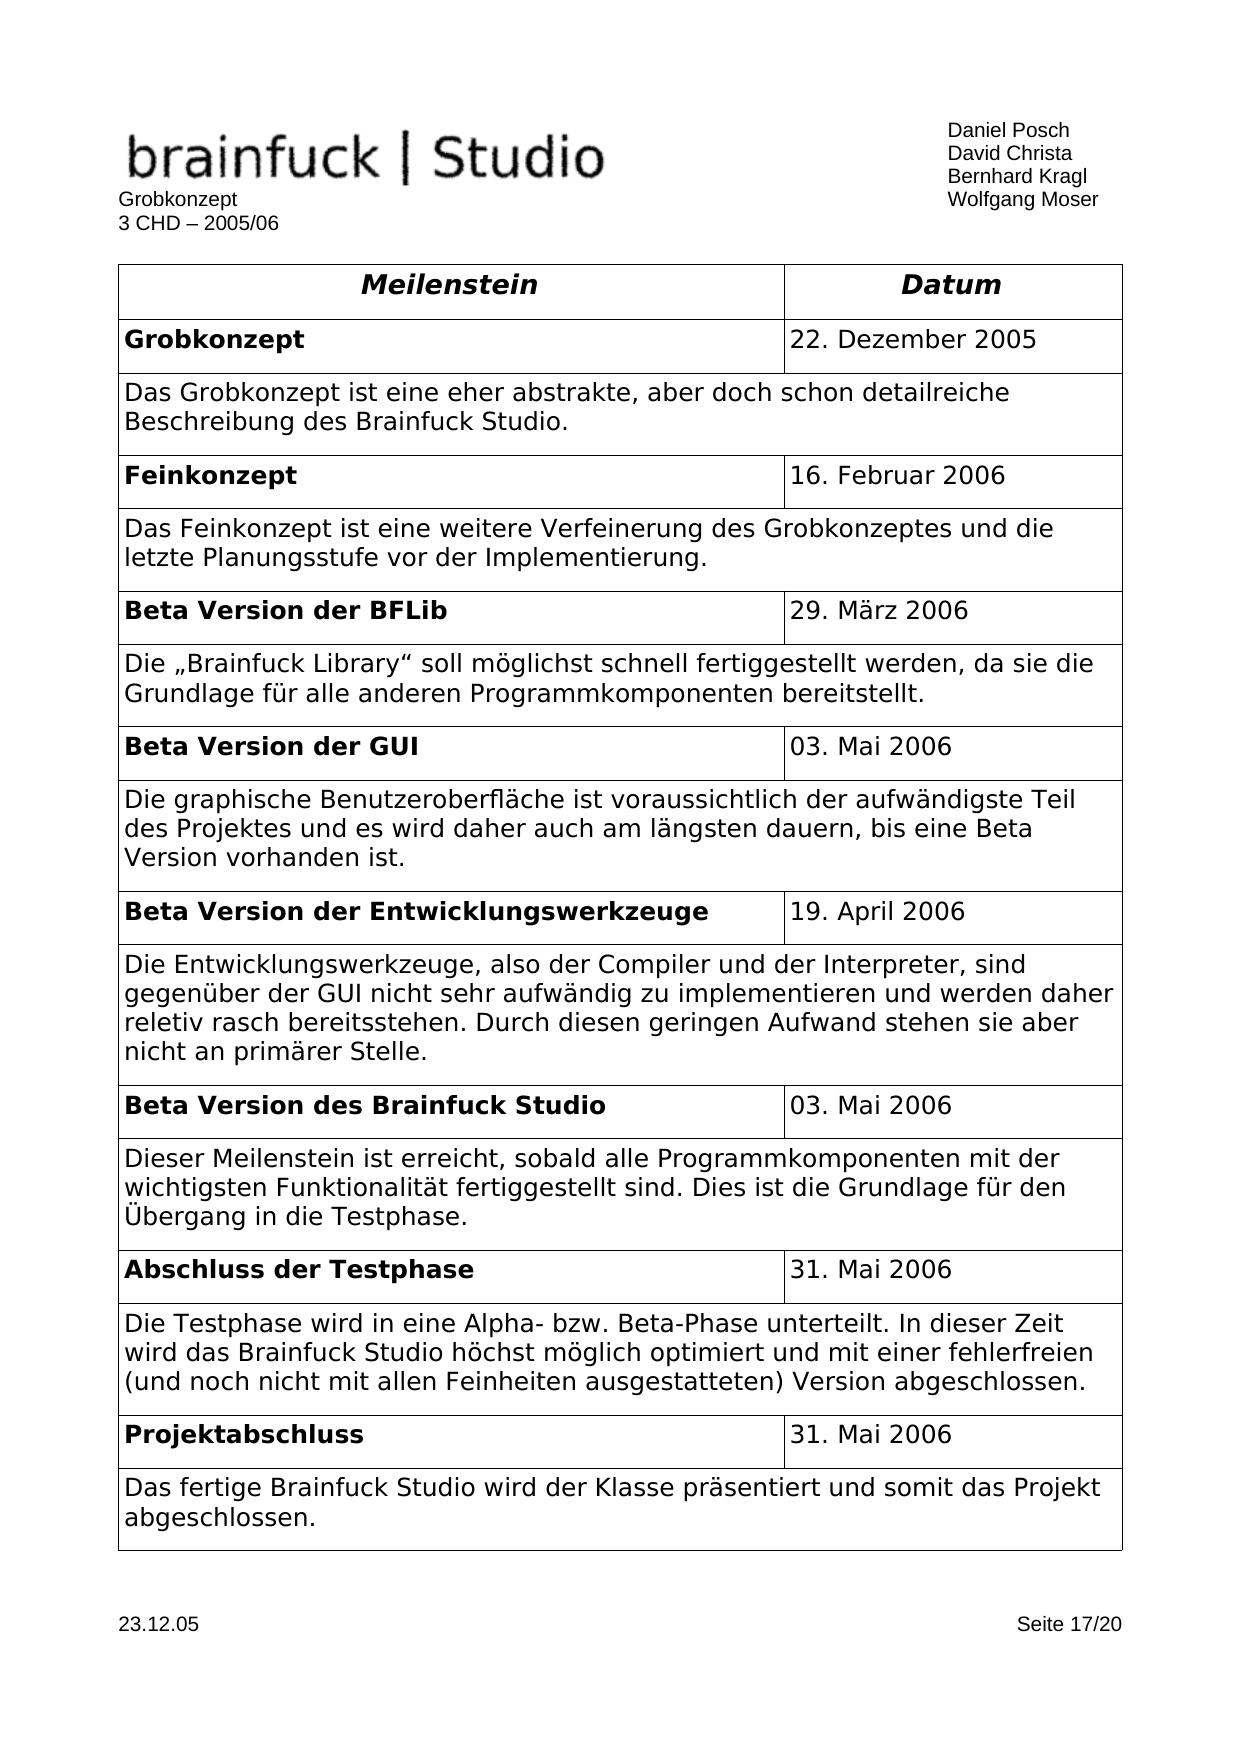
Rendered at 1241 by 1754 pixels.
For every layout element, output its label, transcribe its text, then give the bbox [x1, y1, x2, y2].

table_cell Projektabschluss [119, 1416, 784, 1468]
table_cell 19. April 2006 [785, 892, 1122, 944]
table_cell Die graphische Benutzeroberfläche ist voraussichtlich der aufwändigste Teil des Projektes und es wird daher auch am längsten dauern, bis eine Beta Version vorhanden ist. [119, 781, 1122, 891]
picture [118, 118, 609, 187]
table_cell Das Feinkonzept ist eine weitere Verfeinerung des Grobkonzeptes und die letzte Planungsstufe vor der Implementierung. [119, 509, 1122, 591]
table_cell 03. Mai 2006 [785, 1086, 1122, 1138]
table_cell 29. März 2006 [785, 592, 1122, 644]
table_cell 31. Mai 2006 [785, 1416, 1122, 1468]
table_cell 31. Mai 2006 [785, 1251, 1122, 1303]
table_cell Die Testphase wird in eine Alpha- bzw. Beta-Phase unterteilt. In dieser Zeit wird das Brainfuck Studio höchst möglich optimiert und mit einer fehlerfreien (und noch nicht mit allen Feinheiten ausgestatteten) Version abgeschlossen. [119, 1304, 1122, 1414]
table_header Datum [785, 265, 1122, 319]
table_cell Beta Version der Entwicklungswerkzeuge [119, 892, 784, 944]
table_cell Das Grobkonzept ist eine eher abstrakte, aber doch schon detailreiche Beschreibung des Brainfuck Studio. [119, 374, 1122, 455]
table_header Meilenstein [119, 265, 784, 319]
table_cell Die Entwicklungswerkzeuge, also der Compiler und der Interpreter, sind gegenüber der GUI nicht sehr aufwändig zu implementieren und werden daher reletiv rasch bereitsstehen. Durch diesen geringen Aufwand stehen sie aber nicht an primärer Stelle. [119, 945, 1122, 1085]
table_cell Feinkonzept [119, 456, 784, 508]
table_cell 03. Mai 2006 [785, 727, 1122, 779]
table_cell Die „Brainfuck Library“ soll möglichst schnell fertiggestellt werden, da sie die Grundlage für alle anderen Programmkomponenten bereitstellt. [119, 645, 1122, 726]
table_cell Dieser Meilenstein ist erreicht, sobald alle Programmkomponenten mit der wichtigsten Funktionalität fertiggestellt sind. Dies ist die Grundlage für den Übergang in die Testphase. [119, 1139, 1122, 1250]
table_cell Das fertige Brainfuck Studio wird der Klasse präsentiert und somit das Projekt abgeschlossen. [119, 1469, 1122, 1550]
table_cell Beta Version des Brainfuck Studio [119, 1086, 784, 1138]
table_cell Abschluss der Testphase [119, 1251, 784, 1303]
table_cell Beta Version der GUI [119, 727, 784, 779]
table_cell Beta Version der BFLib [119, 592, 784, 644]
table_cell 22. Dezember 2005 [785, 320, 1122, 373]
table_cell Grobkonzept [119, 320, 784, 373]
table_cell 16. Februar 2006 [785, 456, 1122, 508]
